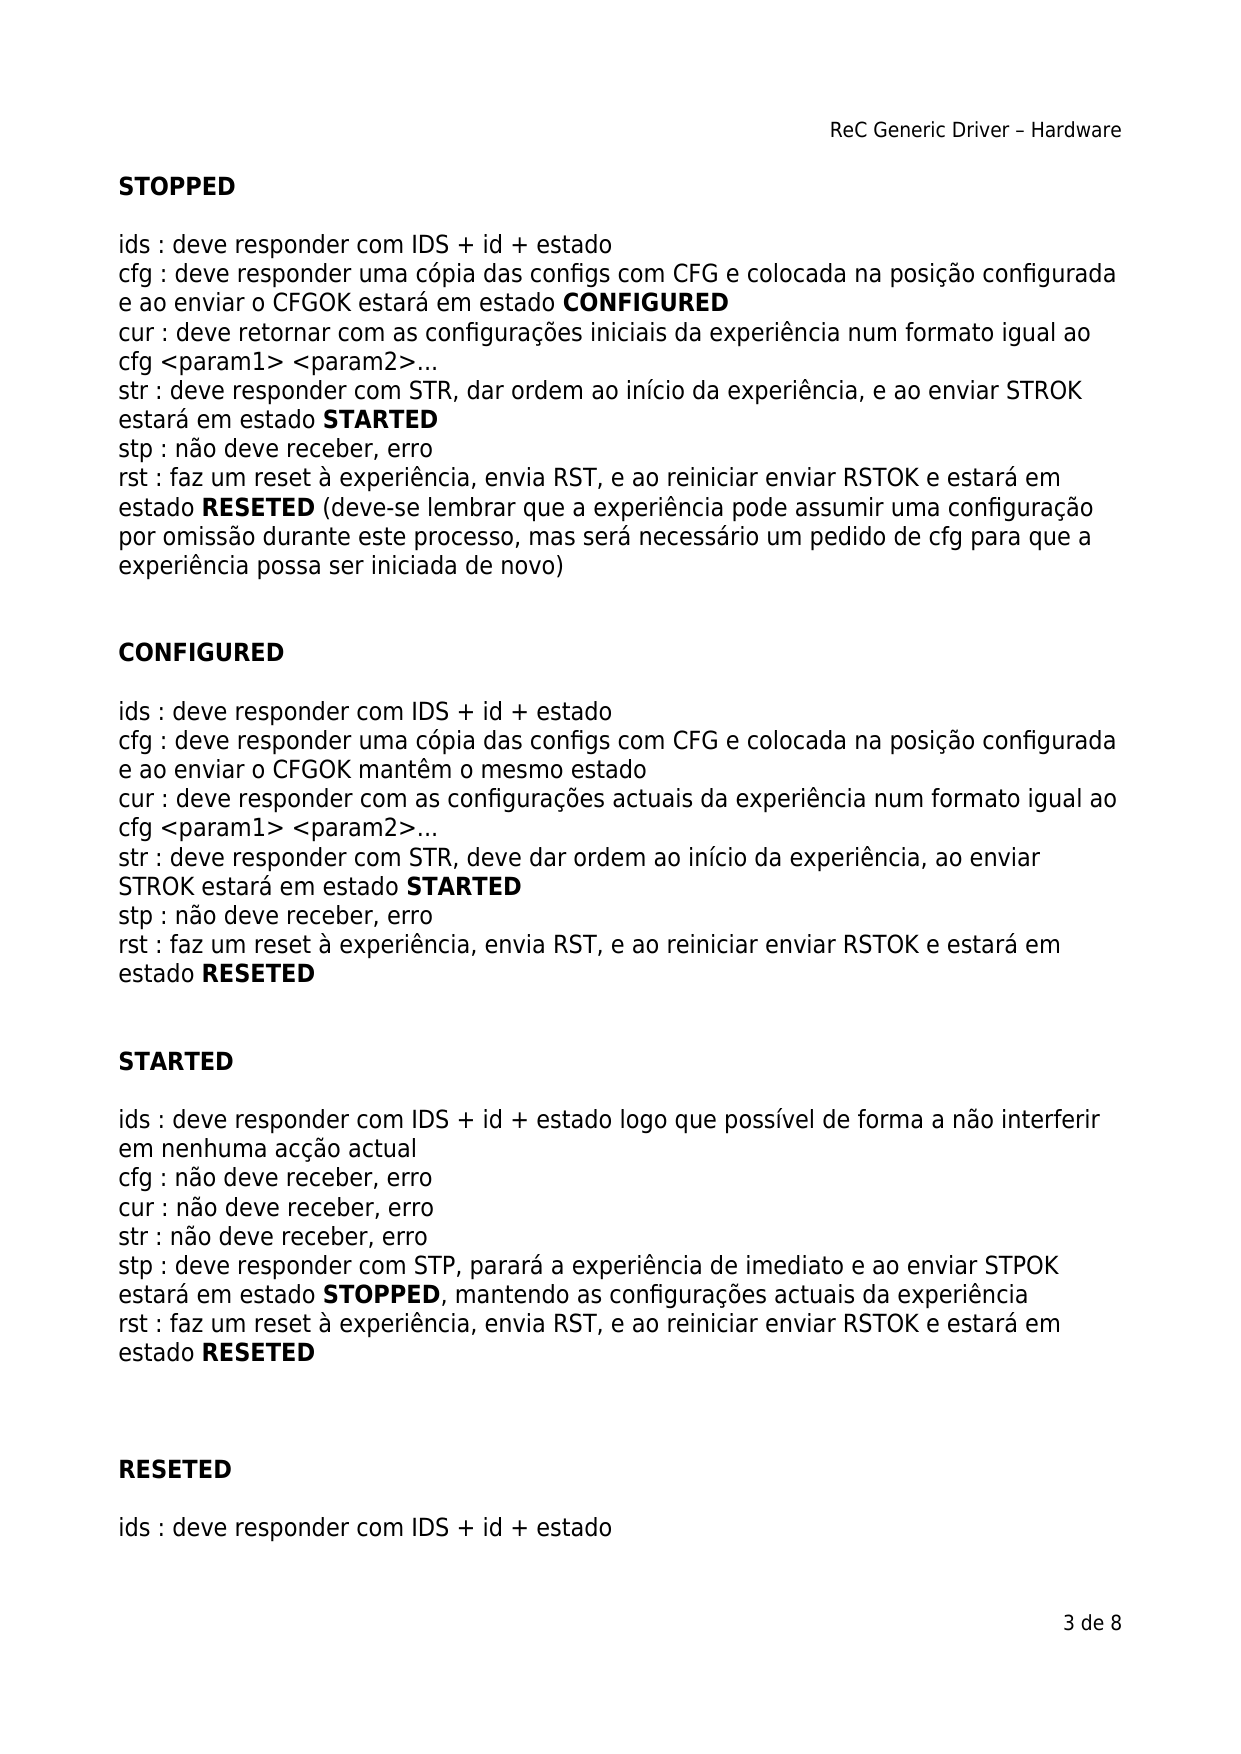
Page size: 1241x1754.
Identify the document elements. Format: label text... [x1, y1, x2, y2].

text rst : faz um reset à experiência, envia RST, e ao reiniciar enviar RSTOK e estará em estado RESETED (deve-se lembrar que a experiência pode assumir uma configuração por omissão durante este processo, mas será necessário um pedido de cfg para que a experiência possa ser iniciada de novo) [118, 463, 1122, 580]
text cur : não deve receber, erro [118, 1193, 1122, 1222]
text stp : deve responder com STP, parará a experiência de imediato e ao enviar STPOK estará em estado STOPPED, mantendo as configurações actuais da experiência [118, 1251, 1122, 1309]
text cur : deve retornar com as configurações iniciais da experiência num formato igual ao cfg <param1> <param2>... [118, 318, 1122, 376]
text RESETED [118, 1455, 1122, 1484]
text stp : não deve receber, erro [118, 901, 1122, 930]
text STARTED [118, 1047, 1122, 1076]
text rst : faz um reset à experiência, envia RST, e ao reiniciar enviar RSTOK e estará em estado RESETED [118, 1309, 1122, 1368]
text ids : deve responder com IDS + id + estado [118, 1513, 1122, 1543]
text ids : deve responder com IDS + id + estado [118, 230, 1122, 259]
text stp : não deve receber, erro [118, 434, 1122, 463]
text STOPPED [118, 172, 1122, 201]
text cur : deve responder com as configurações actuais da experiência num formato igual ao cfg <param1> <param2>... [118, 784, 1122, 843]
text cfg : deve responder uma cópia das configs com CFG e colocada na posição configurada e ao enviar o CFGOK mantêm o mesmo estado [118, 726, 1122, 784]
text rst : faz um reset à experiência, envia RST, e ao reiniciar enviar RSTOK e estará em estado RESETED [118, 930, 1122, 988]
text ids : deve responder com IDS + id + estado [118, 697, 1122, 726]
text ids : deve responder com IDS + id + estado logo que possível de forma a não interferir em nenhuma acção actual [118, 1105, 1122, 1163]
text str : deve responder com STR, deve dar ordem ao início da experiência, ao enviar STROK estará em estado STARTED [118, 843, 1122, 901]
text str : deve responder com STR, dar ordem ao início da experiência, e ao enviar STROK estará em estado STARTED [118, 376, 1122, 434]
text cfg : deve responder uma cópia das configs com CFG e colocada na posição configurada e ao enviar o CFGOK estará em estado CONFIGURED [118, 259, 1122, 318]
text str : não deve receber, erro [118, 1222, 1122, 1251]
text cfg : não deve receber, erro [118, 1163, 1122, 1193]
text CONFIGURED [118, 638, 1122, 668]
